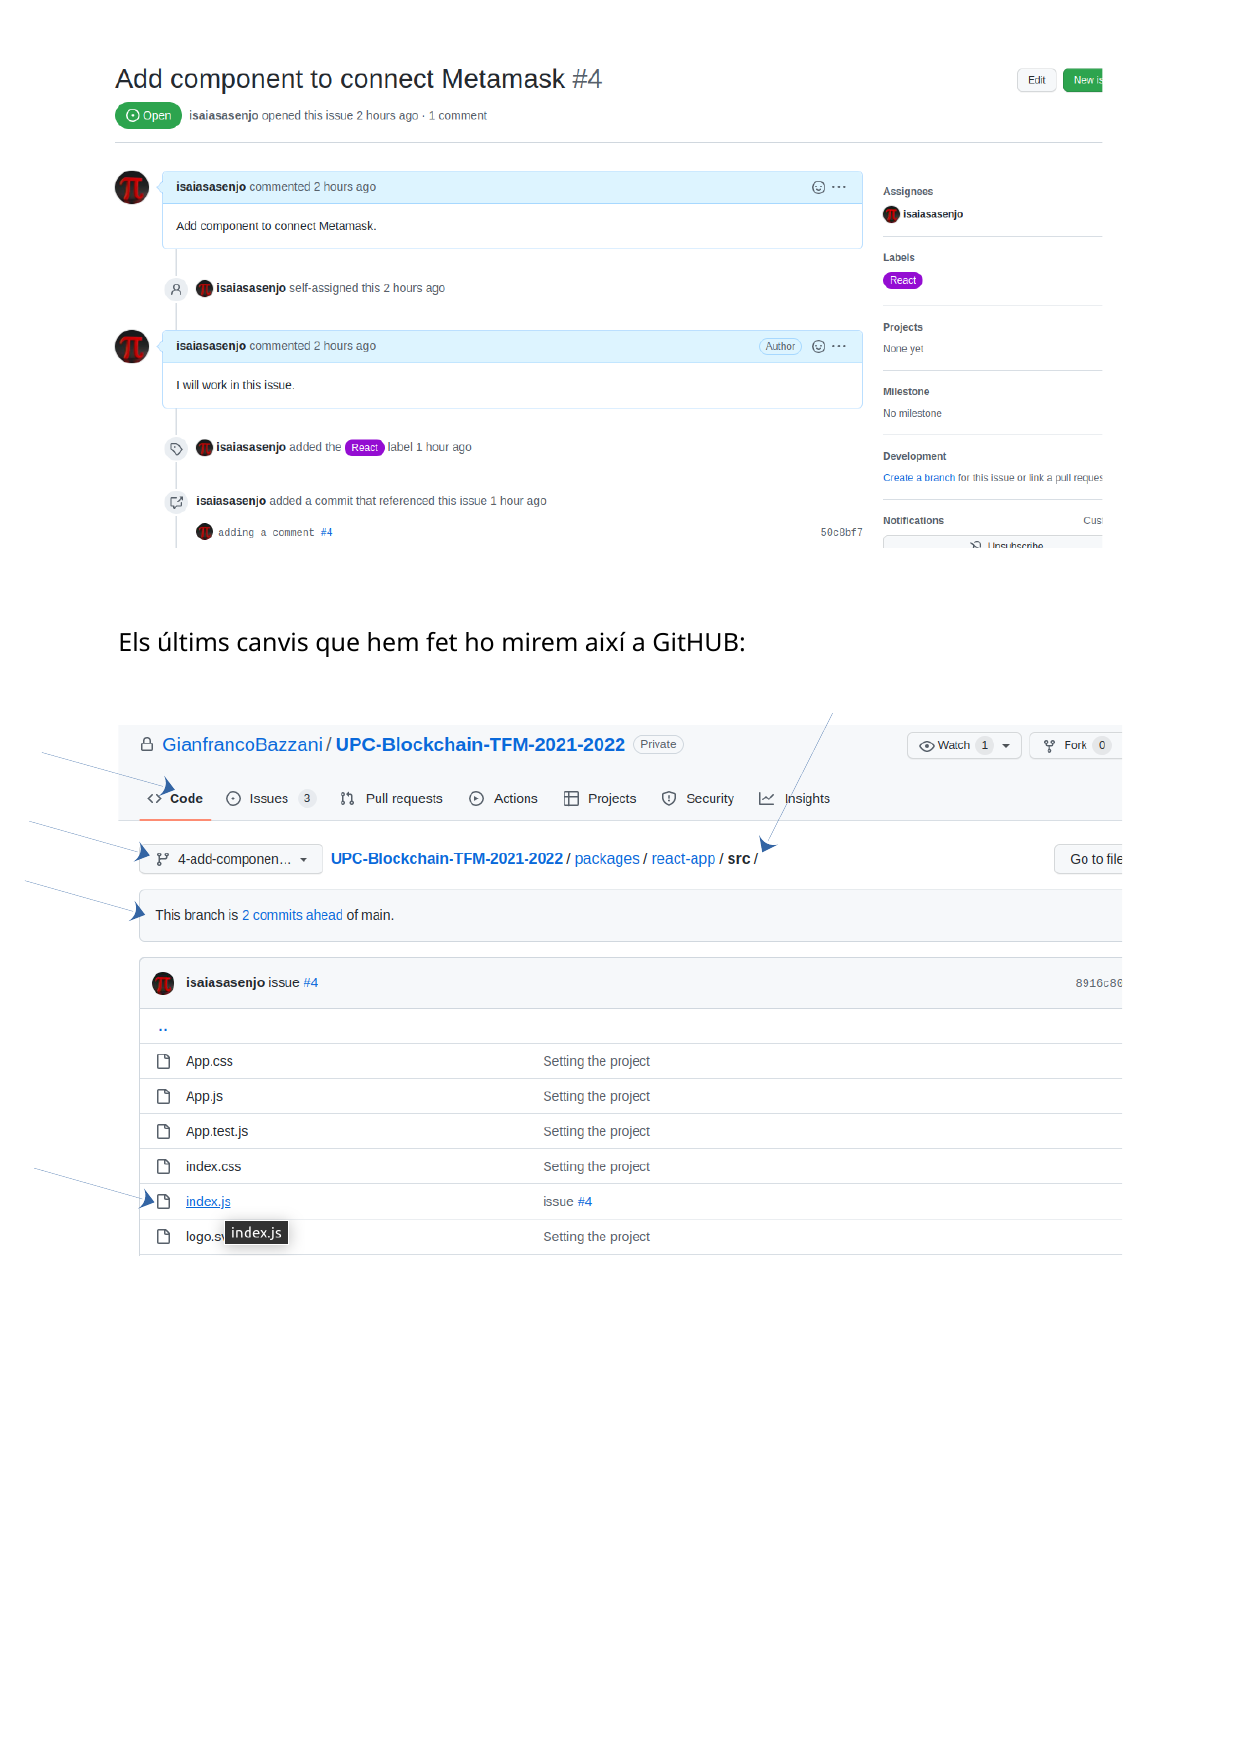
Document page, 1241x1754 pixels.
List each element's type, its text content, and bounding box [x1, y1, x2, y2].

picture [98, 58, 1103, 548]
title Els últims canvis que hem fet ho mirem així a GitHUB: [118, 625, 1122, 659]
picture [118, 725, 1123, 1256]
